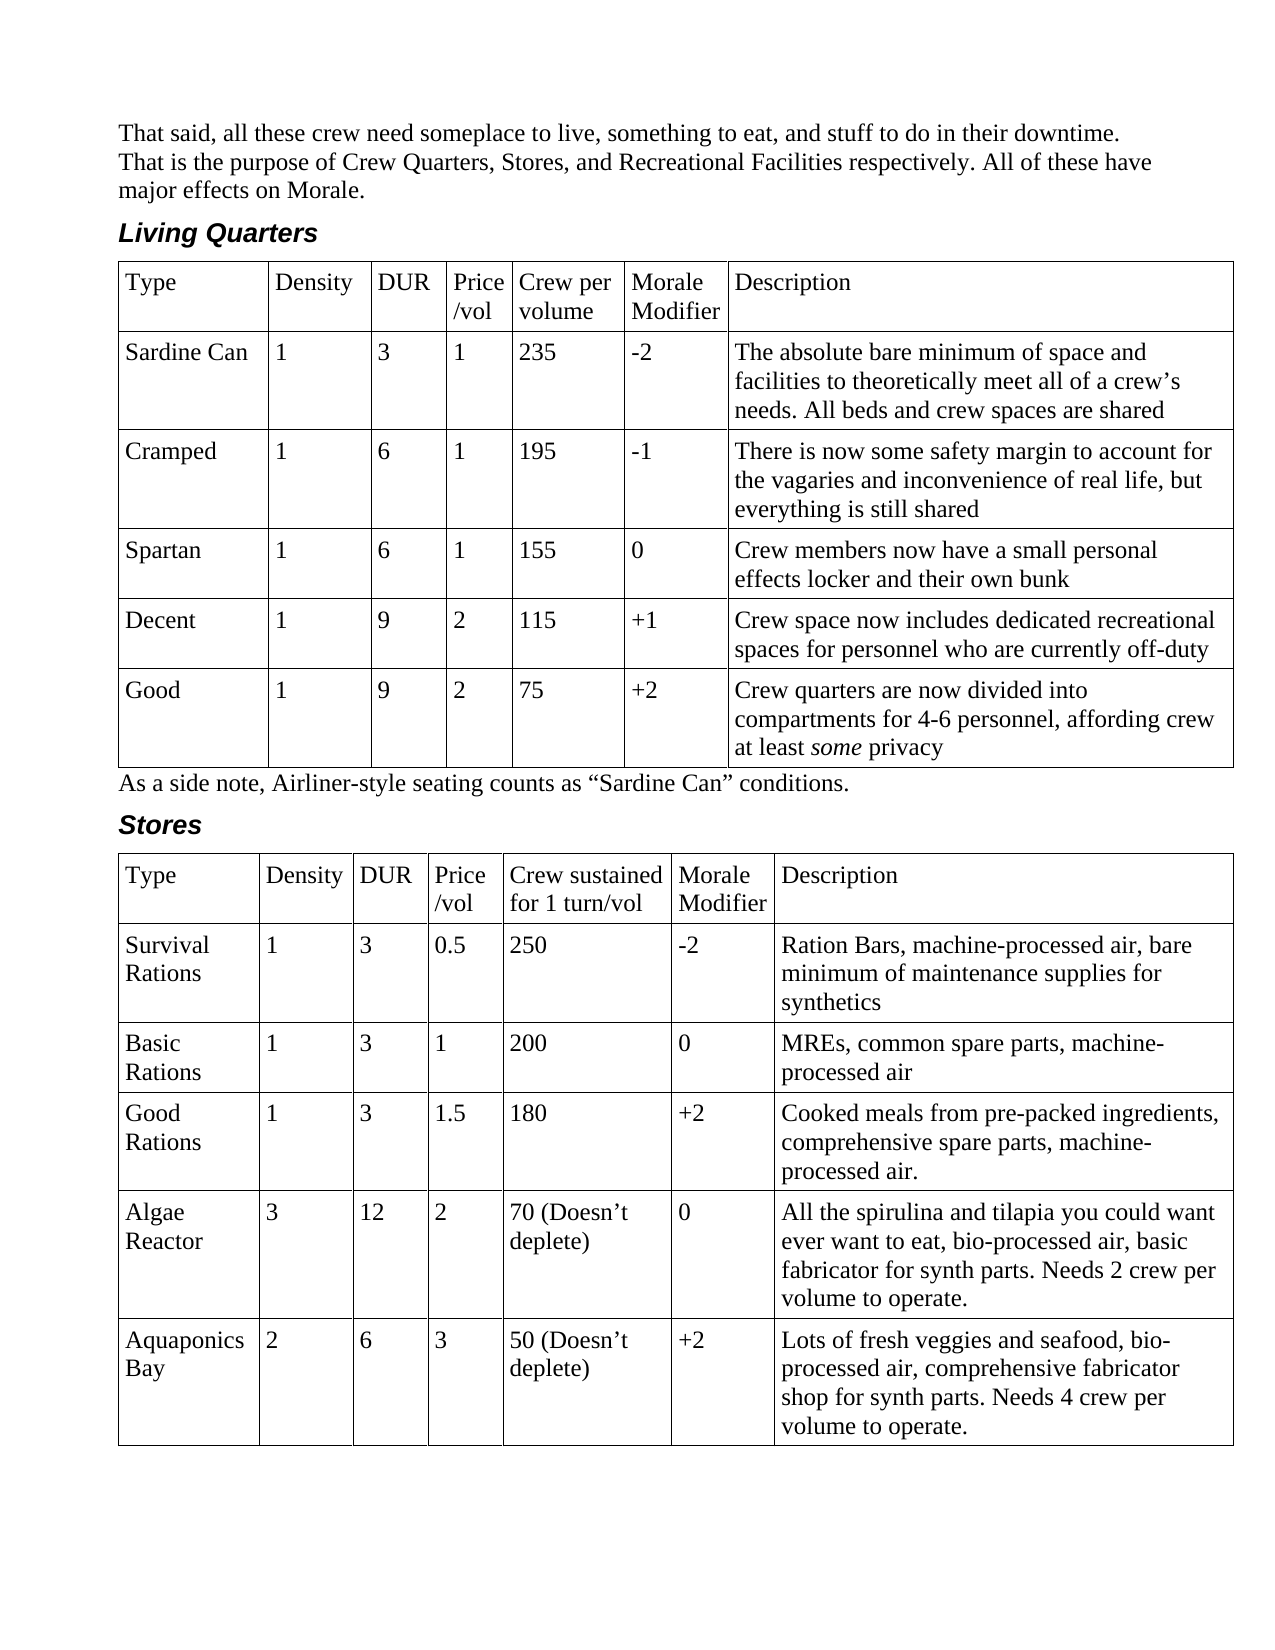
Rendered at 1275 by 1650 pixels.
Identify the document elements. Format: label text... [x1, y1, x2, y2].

table_cell 50 (Doesn’t deplete) [504, 1319, 671, 1445]
table_header Density [269, 262, 371, 331]
table_cell 70 (Doesn’t deplete) [504, 1191, 671, 1318]
table_cell +2 [625, 669, 727, 767]
table_cell 1 [269, 669, 371, 767]
table_cell -2 [672, 924, 774, 1022]
table_cell -1 [625, 430, 727, 528]
table_cell Good [119, 669, 268, 767]
table_cell 1 [260, 924, 352, 1022]
table_cell Basic Rations [119, 1023, 259, 1092]
table_header Description [775, 854, 1233, 923]
table_cell 0.5 [429, 924, 502, 1022]
table_header Morale Modifier [672, 854, 774, 923]
table_cell Algae Reactor [119, 1191, 259, 1318]
table_header Type [119, 262, 268, 331]
table_cell 1 [447, 529, 512, 598]
table_cell Decent [119, 599, 268, 668]
table_cell 1 [260, 1093, 352, 1190]
table_cell -2 [625, 332, 727, 429]
table_cell 250 [504, 924, 671, 1022]
table_cell Sardine Can [119, 332, 268, 429]
table_cell 2 [429, 1191, 502, 1318]
table_header DUR [372, 262, 446, 331]
table_cell 12 [354, 1191, 427, 1318]
table_header Price /vol [447, 262, 512, 331]
table_cell 2 [447, 599, 512, 668]
table_header Morale Modifier [625, 262, 727, 331]
table_cell All the spirulina and tilapia you could want ever want to eat, bio-processed air, basic fabricator for synth parts. Needs 2 crew per volume to operate. [775, 1191, 1233, 1318]
table_header Density [260, 854, 352, 923]
table_cell 2 [447, 669, 512, 767]
table_cell +2 [672, 1093, 774, 1190]
table_cell 3 [429, 1319, 502, 1445]
table_cell 200 [504, 1023, 671, 1092]
table_cell +2 [672, 1319, 774, 1445]
table_cell 1 [269, 599, 371, 668]
table_cell Crew members now have a small personal effects locker and their own bunk [729, 529, 1233, 598]
subtitle Living Quarters [118, 217, 1157, 248]
table_header Price /vol [429, 854, 502, 923]
table_cell 3 [354, 924, 427, 1022]
table_cell 2 [260, 1319, 352, 1445]
table_cell 235 [513, 332, 624, 429]
table_cell Cooked meals from pre-packed ingredients, comprehensive spare parts, machine-processed air. [775, 1093, 1233, 1190]
table_cell The absolute bare minimum of space and facilities to theoretically meet all of a crew’s needs. All beds and crew spaces are shared [729, 332, 1233, 429]
table_cell 180 [504, 1093, 671, 1190]
table_cell 0 [672, 1023, 774, 1092]
table_cell Good Rations [119, 1093, 259, 1190]
text That said, all these crew need someplace to live, something to eat, and stuff to do in their downtime. That is the purpose of Crew Quarters, Stores, and Recreational Facilities respectively. All of these have major effects on Morale. [118, 118, 1157, 204]
table_cell 6 [354, 1319, 427, 1445]
table_cell MREs, common spare parts, machine-processed air [775, 1023, 1233, 1092]
table_cell 1 [260, 1023, 352, 1092]
table_cell 0 [672, 1191, 774, 1318]
table_cell 115 [513, 599, 624, 668]
table_cell 155 [513, 529, 624, 598]
table_cell 0 [625, 529, 727, 598]
table_cell 9 [372, 669, 446, 767]
table_cell Ration Bars, machine-processed air, bare minimum of maintenance supplies for synthetics [775, 924, 1233, 1022]
table_cell 3 [354, 1093, 427, 1190]
table_cell 6 [372, 430, 446, 528]
table_cell 1 [269, 529, 371, 598]
table_header DUR [354, 854, 427, 923]
table_cell 3 [354, 1023, 427, 1092]
table_cell 1 [269, 430, 371, 528]
table_cell 195 [513, 430, 624, 528]
table_cell 1 [269, 332, 371, 429]
table_cell Crew space now includes dedicated recreational spaces for personnel who are currently off-duty [729, 599, 1233, 668]
table_cell Lots of fresh veggies and seafood, bio-processed air, comprehensive fabricator shop for synth parts. Needs 4 crew per volume to operate. [775, 1319, 1233, 1445]
table_header Crew sustained for 1 turn/vol [504, 854, 671, 923]
table_cell 1.5 [429, 1093, 502, 1190]
table_cell 1 [447, 332, 512, 429]
text As a side note, Airliner-style seating counts as “Sardine Can” conditions. [118, 768, 1157, 797]
table_header Type [119, 854, 259, 923]
table_header Crew per volume [513, 262, 624, 331]
table_cell +1 [625, 599, 727, 668]
table_cell There is now some safety margin to account for the vagaries and inconvenience of real life, but everything is still shared [729, 430, 1233, 528]
table_cell 1 [429, 1023, 502, 1092]
table_cell 9 [372, 599, 446, 668]
table_cell Aquaponics Bay [119, 1319, 259, 1445]
table_cell Spartan [119, 529, 268, 598]
table_cell 3 [372, 332, 446, 429]
subtitle Stores [118, 809, 1157, 840]
table_cell Survival Rations [119, 924, 259, 1022]
table_cell Cramped [119, 430, 268, 528]
table_cell 1 [447, 430, 512, 528]
table_header Description [729, 262, 1233, 331]
table_cell 75 [513, 669, 624, 767]
table_cell 3 [260, 1191, 352, 1318]
table_cell 6 [372, 529, 446, 598]
table_cell Crew quarters are now divided into compartments for 4-6 personnel, affording crew at least some privacy [729, 669, 1233, 767]
